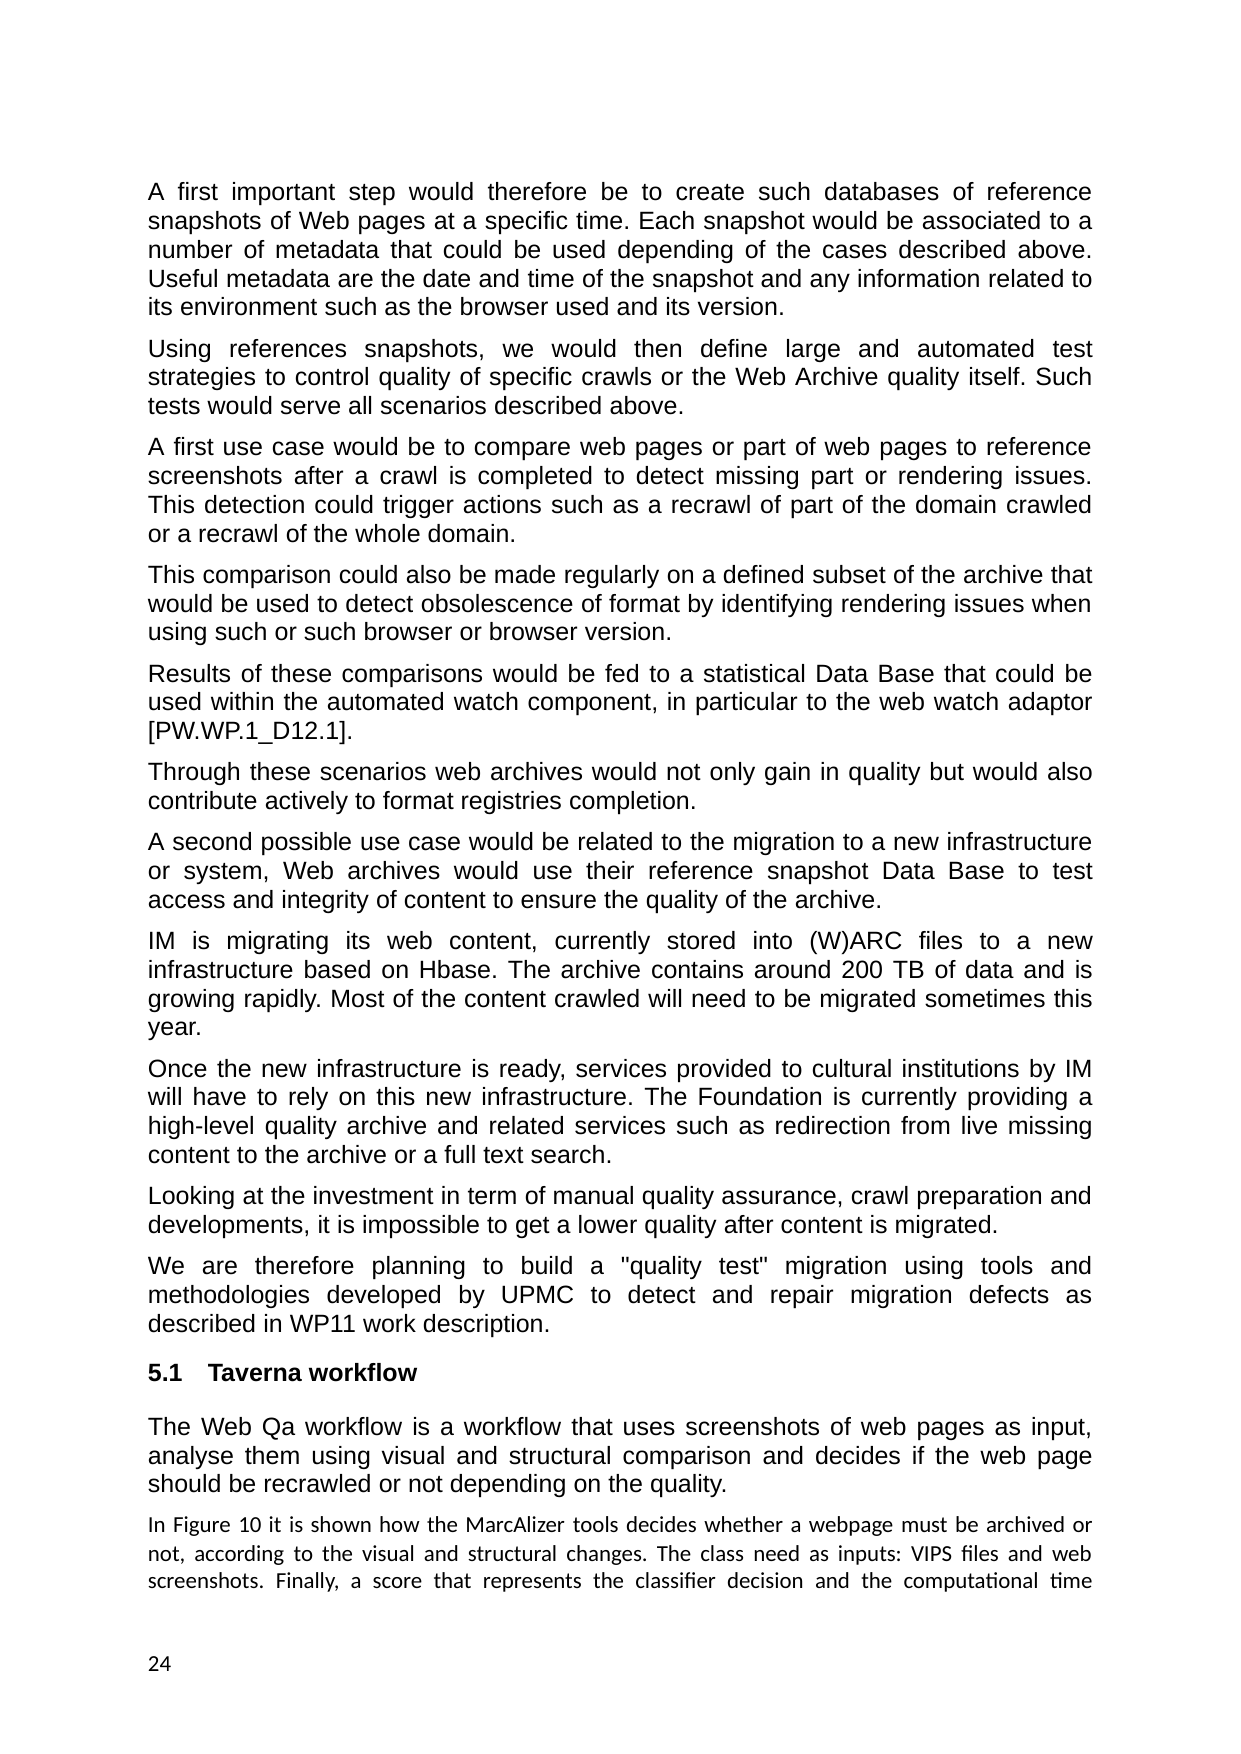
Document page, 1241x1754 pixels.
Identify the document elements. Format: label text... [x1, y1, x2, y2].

text Once the new infrastructure is ready, services provided to cultural institutions by IM will have to rely on this new infrastructure. The Foundation is currently providing a high-level quality archive and related services such as redirection from live missing content to the archive or a full text search. [148, 1053, 1092, 1168]
text In Figure 10 it is shown how the MarcAlizer tools decides whether a webpage must be archived or not, according to the visual and structural changes. The class need as inputs: VIPS files and web screenshots. Finally, a score that represents the classifier decision and the computational time [148, 1511, 1092, 1595]
text Through these scenarios web archives would not only gain in quality but would also contribute actively to format registries completion. [148, 757, 1092, 815]
text Using references snapshots, we would then define large and automated test strategies to control quality of specific crawls or the Web Archive quality itself. Such tests would serve all scenarios described above. [148, 333, 1092, 420]
text A second possible use case would be related to the migration to a new infrastructure or system, Web archives would use their reference snapshot Data Base to test access and integrity of content to ensure the quality of the archive. [148, 827, 1092, 913]
text Looking at the investment in term of manual quality assurance, crawl preparation and developments, it is impossible to get a lower quality after content is migrated. [148, 1181, 1092, 1238]
text This comparison could also be made regularly on a defined subset of the archive that would be used to detect obsolescence of format by identifying rendering issues when using such or such browser or browser version. [148, 560, 1092, 646]
text A first important step would therefore be to create such databases of reference snapshots of Web pages at a specific time. Each snapshot would be associated to a number of metadata that could be used depending of the cases described above. Useful metadata are the date and time of the snapshot and any information related to its environment such as the browser used and its version. [148, 177, 1092, 321]
text IM is migrating its web content, currently stored into (W)ARC files to a new infrastructure based on Hbase. The archive contains around 200 TB of data and is growing rapidly. Most of the content crawled will need to be migrated sometimes this year. [148, 926, 1092, 1041]
text Results of these comparisons would be fed to a statistical Data Base that could be used within the automated watch component, in particular to the web watch adaptor [PW.WP.1_D12.1]. [148, 658, 1092, 745]
text We are therefore planning to build a "quality test" migration using tools and methodologies developed by UPMC to detect and repair migration defects as described in WP11 work description. [148, 1251, 1092, 1337]
text The Web Qa workflow is a workflow that uses screenshots of web pages as input, analyse them using visual and structural comparison and decides if the web page should be recrawled or not depending on the quality. [148, 1412, 1092, 1498]
subtitle Taverna workflow [148, 1358, 1092, 1387]
text A first use case would be to compare web pages or part of web pages to reference screenshots after a crawl is completed to detect missing part or rendering issues. This detection could trigger actions such as a recrawl of part of the domain crawled or a recrawl of the whole domain. [148, 432, 1092, 547]
